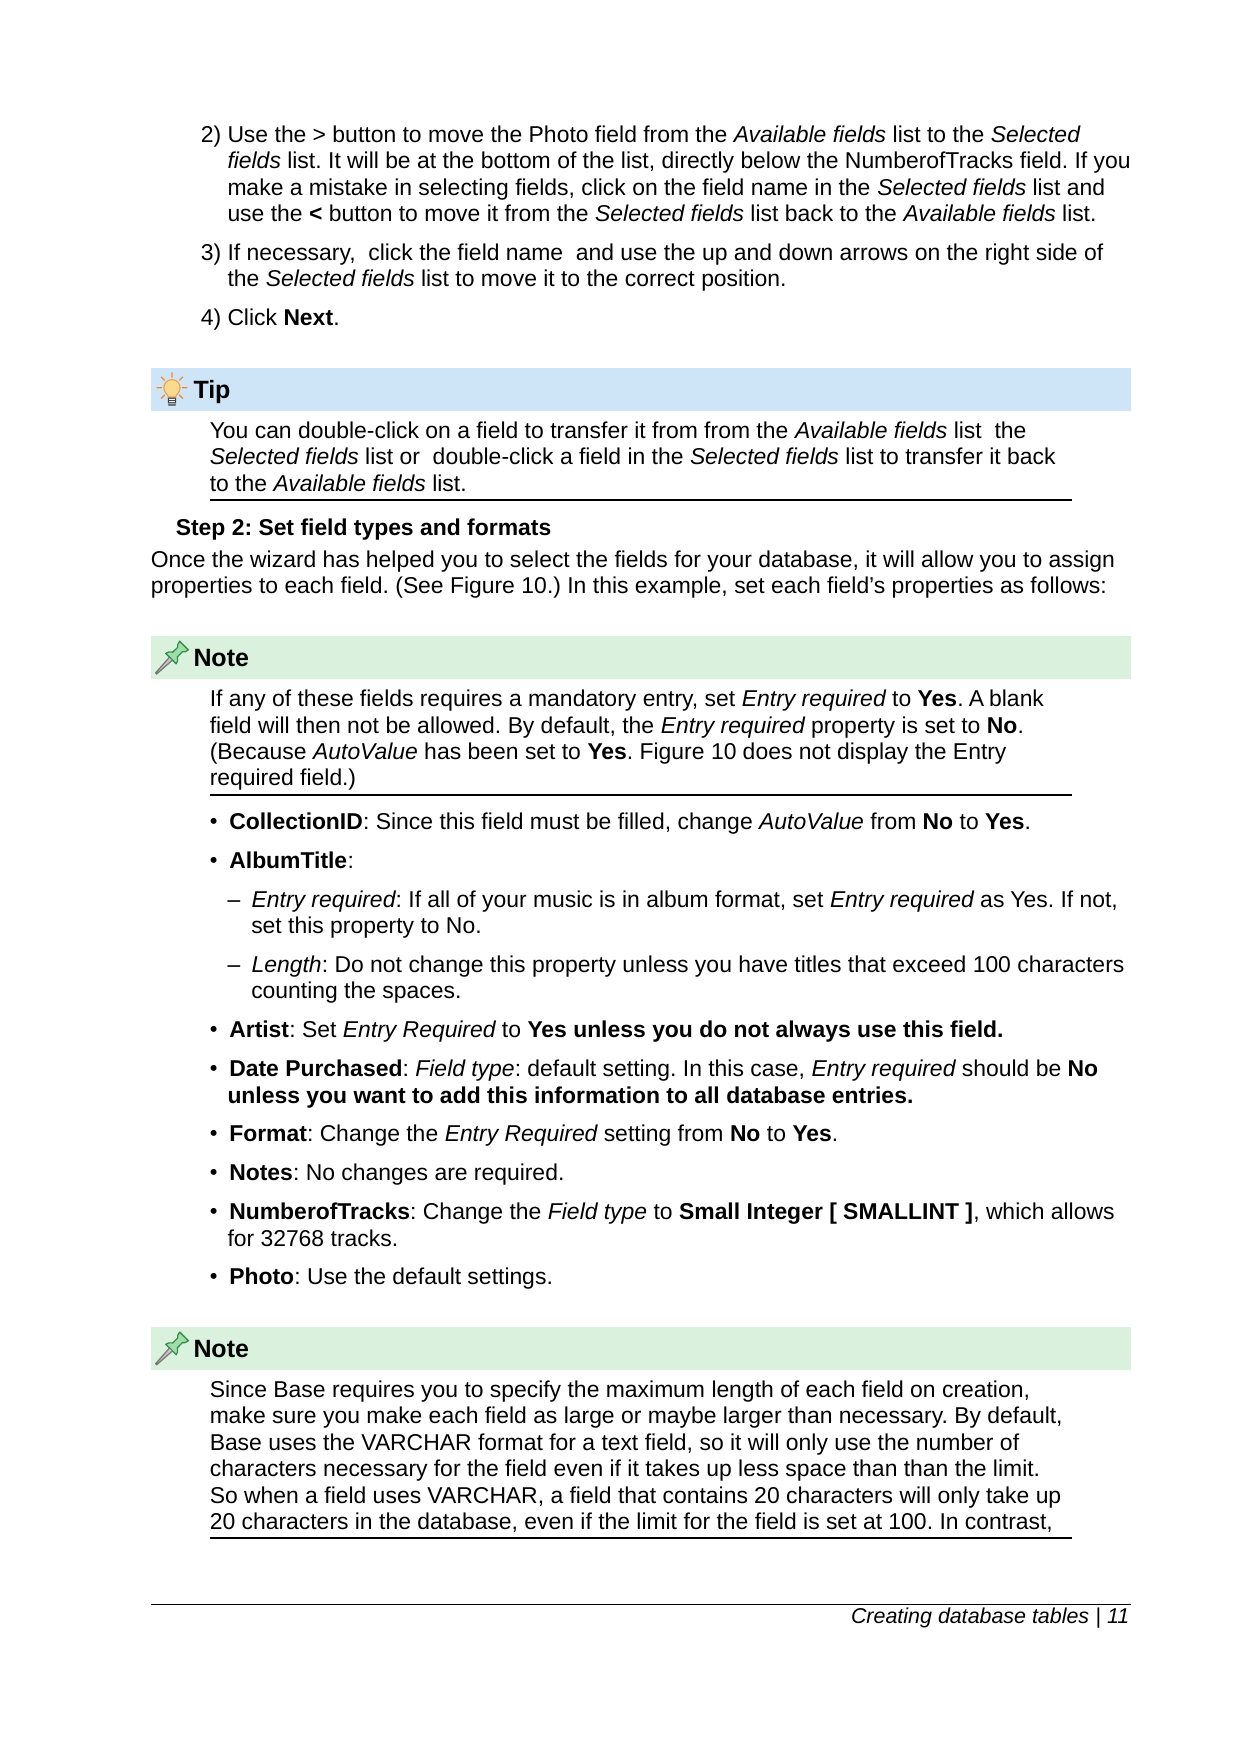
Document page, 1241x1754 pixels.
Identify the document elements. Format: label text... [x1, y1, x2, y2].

list CollectionID: Since this field must be filled, change AutoValue from No to Yes. [209, 808, 1131, 834]
list Format: Change the Entry Required setting from No to Yes. [209, 1120, 1131, 1147]
list Artist: Set Entry Required to Yes unless you do not always use this field. [209, 1016, 1131, 1043]
list Date Purchased: Field type: default setting. In this case, Entry required should be No unless you want to add this information to all database entries. [209, 1055, 1131, 1108]
list If necessary, click the field name and use the up and down arrows on the right side of the Selected fields list to move it to the correct position. [227, 239, 1131, 292]
subtitle Tip [151, 368, 1131, 411]
list Photo: Use the default settings. [209, 1263, 1131, 1290]
list NumberofTracks: Change the Field type to Small Integer [ SMALLINT ], which allows for 32768 tracks. [209, 1198, 1131, 1251]
text You can double-click on a field to transfer it from from the Available fields list the Selected fields list or double-click a field in the Selected fields list to transfer it back to the Available fields list. [209, 417, 1072, 501]
subtitle Note [151, 636, 1131, 679]
text If any of these fields requires a mandatory entry, set Entry required to Yes. A blank field will then not be allowed. By default, the Entry required property is set to No. (Because AutoValue has been set to Yes. Figure 10 does not display the Entry required field.) [209, 685, 1072, 796]
list AlbumTitle: [209, 847, 1131, 873]
subtitle Note [151, 1327, 1131, 1370]
text Step 2: Set field types and formats [176, 513, 1131, 540]
text Since Base requires you to specify the maximum length of each field on creation, make sure you make each field as large or maybe larger than necessary. By default, Base uses the VARCHAR format for a text field, so it will only use the number of characters necessary for the field even if it takes up less space than than the limit. So when a field uses VARCHAR, a field that contains 20 characters will only take up 20 characters in the database, even if the limit for the field is set at 100. In contrast, [209, 1376, 1072, 1539]
list Length: Do not change this property unless you have titles that exceed 100 characters counting the spaces. [227, 951, 1131, 1004]
list Use the > button to move the Photo field from the Available fields list to the Selected fields list. It will be at the bottom of the list, directly below the NumberofTracks field. If you make a mistake in selecting fields, click on the field name in the Selected fields list and use the < button to move it from the Selected fields list back to the Available fields list. [227, 121, 1131, 226]
list Entry required: If all of your music is in album format, set Entry required as Yes. If not, set this property to No. [227, 886, 1131, 939]
text Once the wizard has helped you to select the fields for your database, it will allow you to assign properties to each field. (See Figure 10.) In this example, set each field’s properties as follows: [151, 546, 1131, 599]
list Click Next. [227, 304, 1131, 331]
list Notes: No changes are required. [209, 1159, 1131, 1186]
